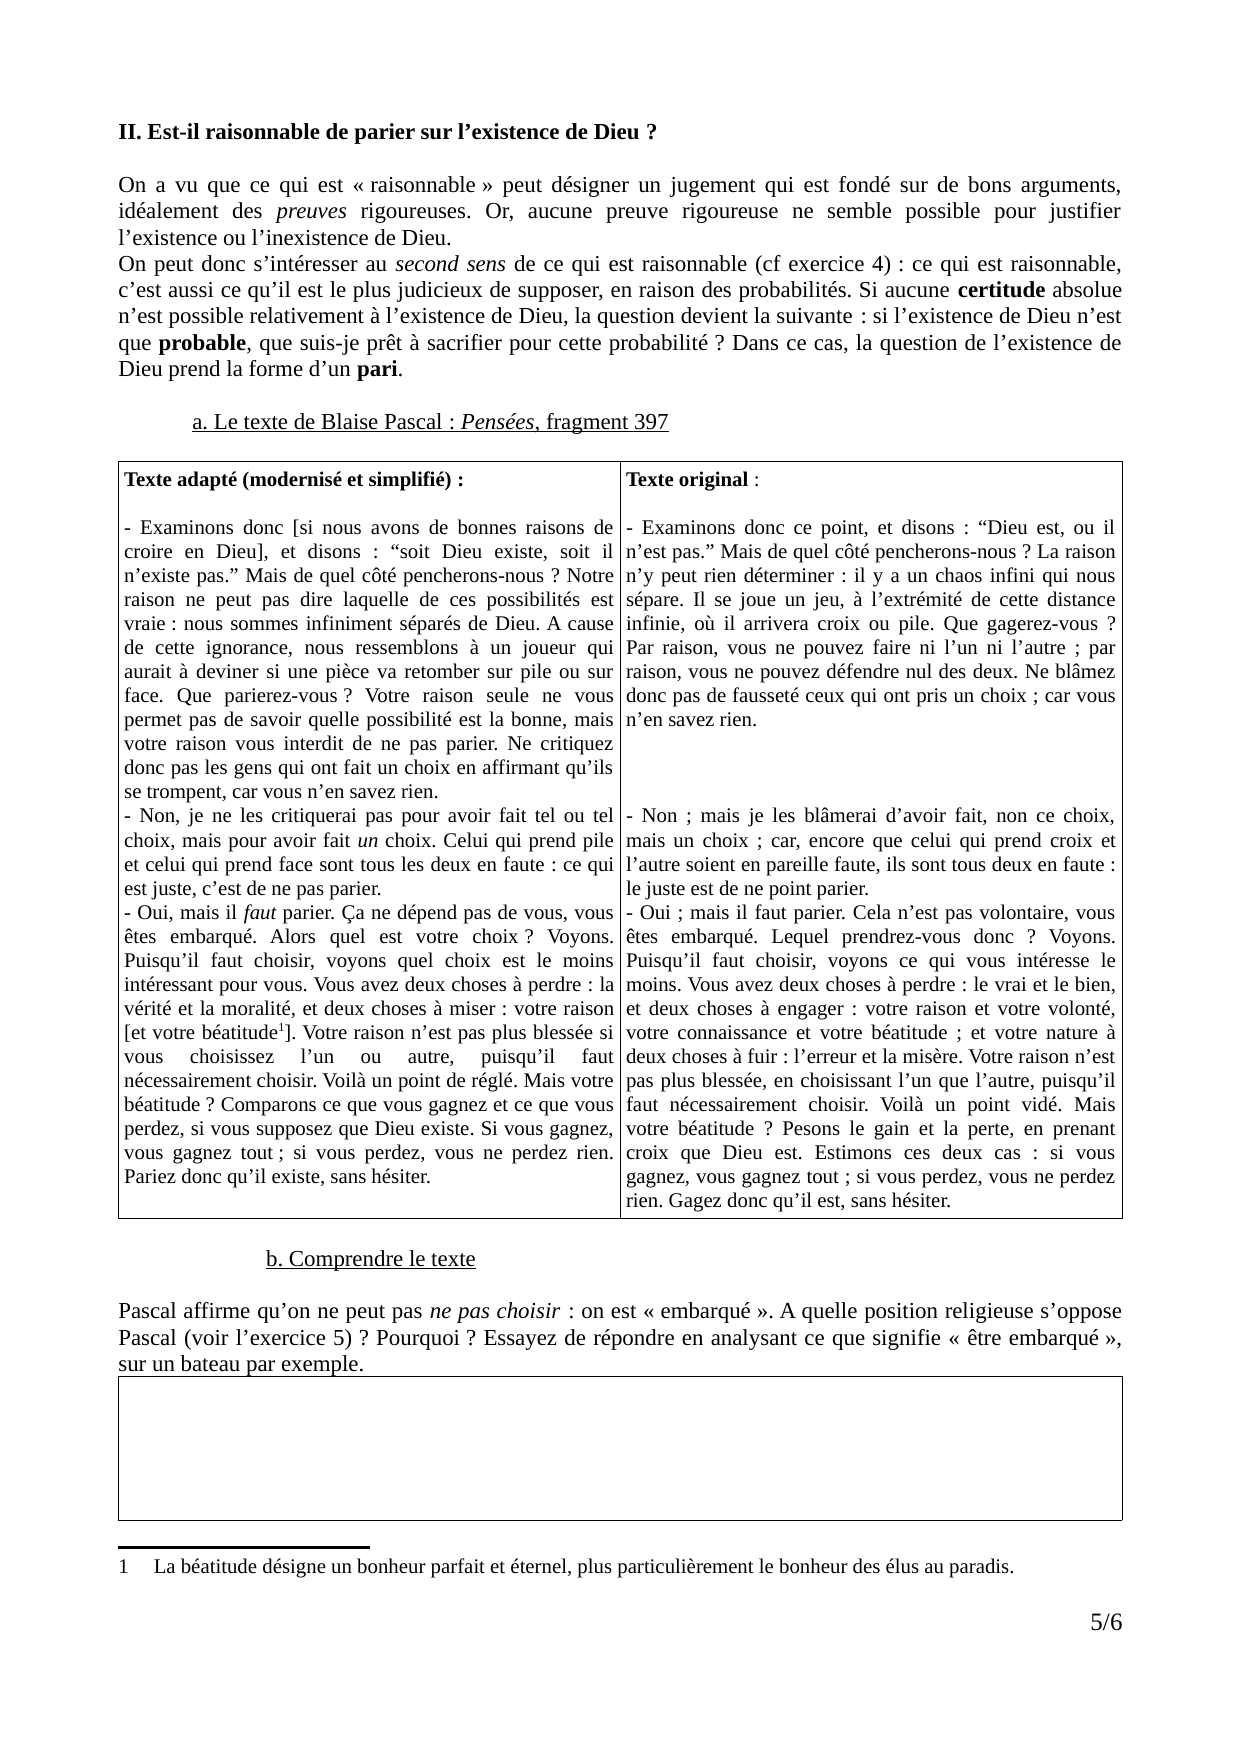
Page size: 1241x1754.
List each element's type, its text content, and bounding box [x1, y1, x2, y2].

text b. Comprendre le texte [118, 1245, 1122, 1271]
text On peut donc s’intéresser au second sens de ce qui est raisonnable (cf exercice 4) : ce qui est raisonnable, c’est aussi ce qu’il est le plus judicieux de supposer, en raison des probabilités. Si aucune certitude absolue n’est possible relativement à l’existence de Dieu, la question devient la suivante : si l’existence de Dieu n’est que probable, que suis-je prêt à sacrifier pour cette probabilité ? Dans ce cas, la question de l’existence de Dieu prend la forme d’un pari. [118, 250, 1122, 382]
table_header [119, 1377, 1122, 1520]
text Pascal affirme qu’on ne peut pas ne pas choisir : on est « embarqué ». A quelle position religieuse s’oppose Pascal (voir l’exercice 5) ? Pourquoi ? Essayez de répondre en analysant ce que signifie « être embarqué », sur un bateau par exemple. [118, 1297, 1122, 1376]
text II. Est-il raisonnable de parier sur l’existence de Dieu ? [118, 118, 1122, 144]
text On a vu que ce qui est « raisonnable » peut désigner un jugement qui est fondé sur de bons arguments, idéalement des preuves rigoureuses. Or, aucune preuve rigoureuse ne semble possible pour justifier l’existence ou l’inexistence de Dieu. [118, 171, 1122, 250]
table_header Texte original : - Examinons donc ce point, et disons : “Dieu est, ou il n’est pas.” Mais de quel côté pencherons-nous ? La raison n’y peut rien déterminer : il y a un chaos infini qui nous sépare. Il se joue un jeu, à l’extrémité de cette distance infinie, où il arrivera croix ou pile. Que gagerez-vous ? Par raison, vous ne pouvez faire ni l’un ni l’autre ; par raison, vous ne pouvez défendre nul des deux. Ne blâmez donc pas de fausseté ceux qui ont pris un choix ; car vous n’en savez rien. - Non ; mais je les blâmerai d’avoir fait, non ce choix, mais un choix ; car, encore que celui qui prend croix et l’autre soient en pareille faute, ils sont tous deux en faute : le juste est de ne point parier. - Oui ; mais il faut parier. Cela n’est pas volontaire, vous êtes embarqué. Lequel prendrez-vous donc ? Voyons. Puisqu’il faut choisir, voyons ce qui vous intéresse le moins. Vous avez deux choses à perdre : le vrai et le bien, et deux choses à engager : votre raison et votre volonté, votre connaissance et votre béatitude ; et votre nature à deux choses à fuir : l’erreur et la misère. Votre raison n’est pas plus blessée, en choisissant l’un que l’autre, puisqu’il faut nécessairement choisir. Voilà un point vidé. Mais votre béatitude ? Pesons le gain et la perte, en prenant croix que Dieu est. Estimons ces deux cas : si vous gagnez, vous gagnez tout ; si vous perdez, vous ne perdez rien. Gagez donc qu’il est, sans hésiter. [621, 462, 1122, 1218]
text a. Le texte de Blaise Pascal : Pensées, fragment 397 [118, 408, 1122, 434]
table_header Texte adapté (modernisé et simplifié) : - Examinons donc [si nous avons de bonnes raisons de croire en Dieu], et disons : “soit Dieu existe, soit il n’existe pas.” Mais de quel côté pencherons-nous ? Notre raison ne peut pas dire laquelle de ces possibilités est vraie : nous sommes infiniment séparés de Dieu. A cause de cette ignorance, nous ressemblons à un joueur qui aurait à deviner si une pièce va retomber sur pile ou sur face. Que parierez-vous ? Votre raison seule ne vous permet pas de savoir quelle possibilité est la bonne, mais votre raison vous interdit de ne pas parier. Ne critiquez donc pas les gens qui ont fait un choix en affirmant qu’ils se trompent, car vous n’en savez rien. - Non, je ne les critiquerai pas pour avoir fait tel ou tel choix, mais pour avoir fait un choix. Celui qui prend pile et celui qui prend face sont tous les deux en faute : ce qui est juste, c’est de ne pas parier. - Oui, mais il faut parier. Ça ne dépend pas de vous, vous êtes embarqué. Alors quel est votre choix ? Voyons. Puisqu’il faut choisir, voyons quel choix est le moins intéressant pour vous. Vous avez deux choses à perdre : la vérité et la moralité, et deux choses à miser : votre raison [et votre béatitude]. Votre raison n’est pas plus blessée si vous choisissez l’un ou autre, puisqu’il faut nécessairement choisir. Voilà un point de réglé. Mais votre béatitude ? Comparons ce que vous gagnez et ce que vous perdez, si vous supposez que Dieu existe. Si vous gagnez, vous gagnez tout ; si vous perdez, vous ne perdez rien. Pariez donc qu’il existe, sans hésiter. [119, 462, 620, 1218]
